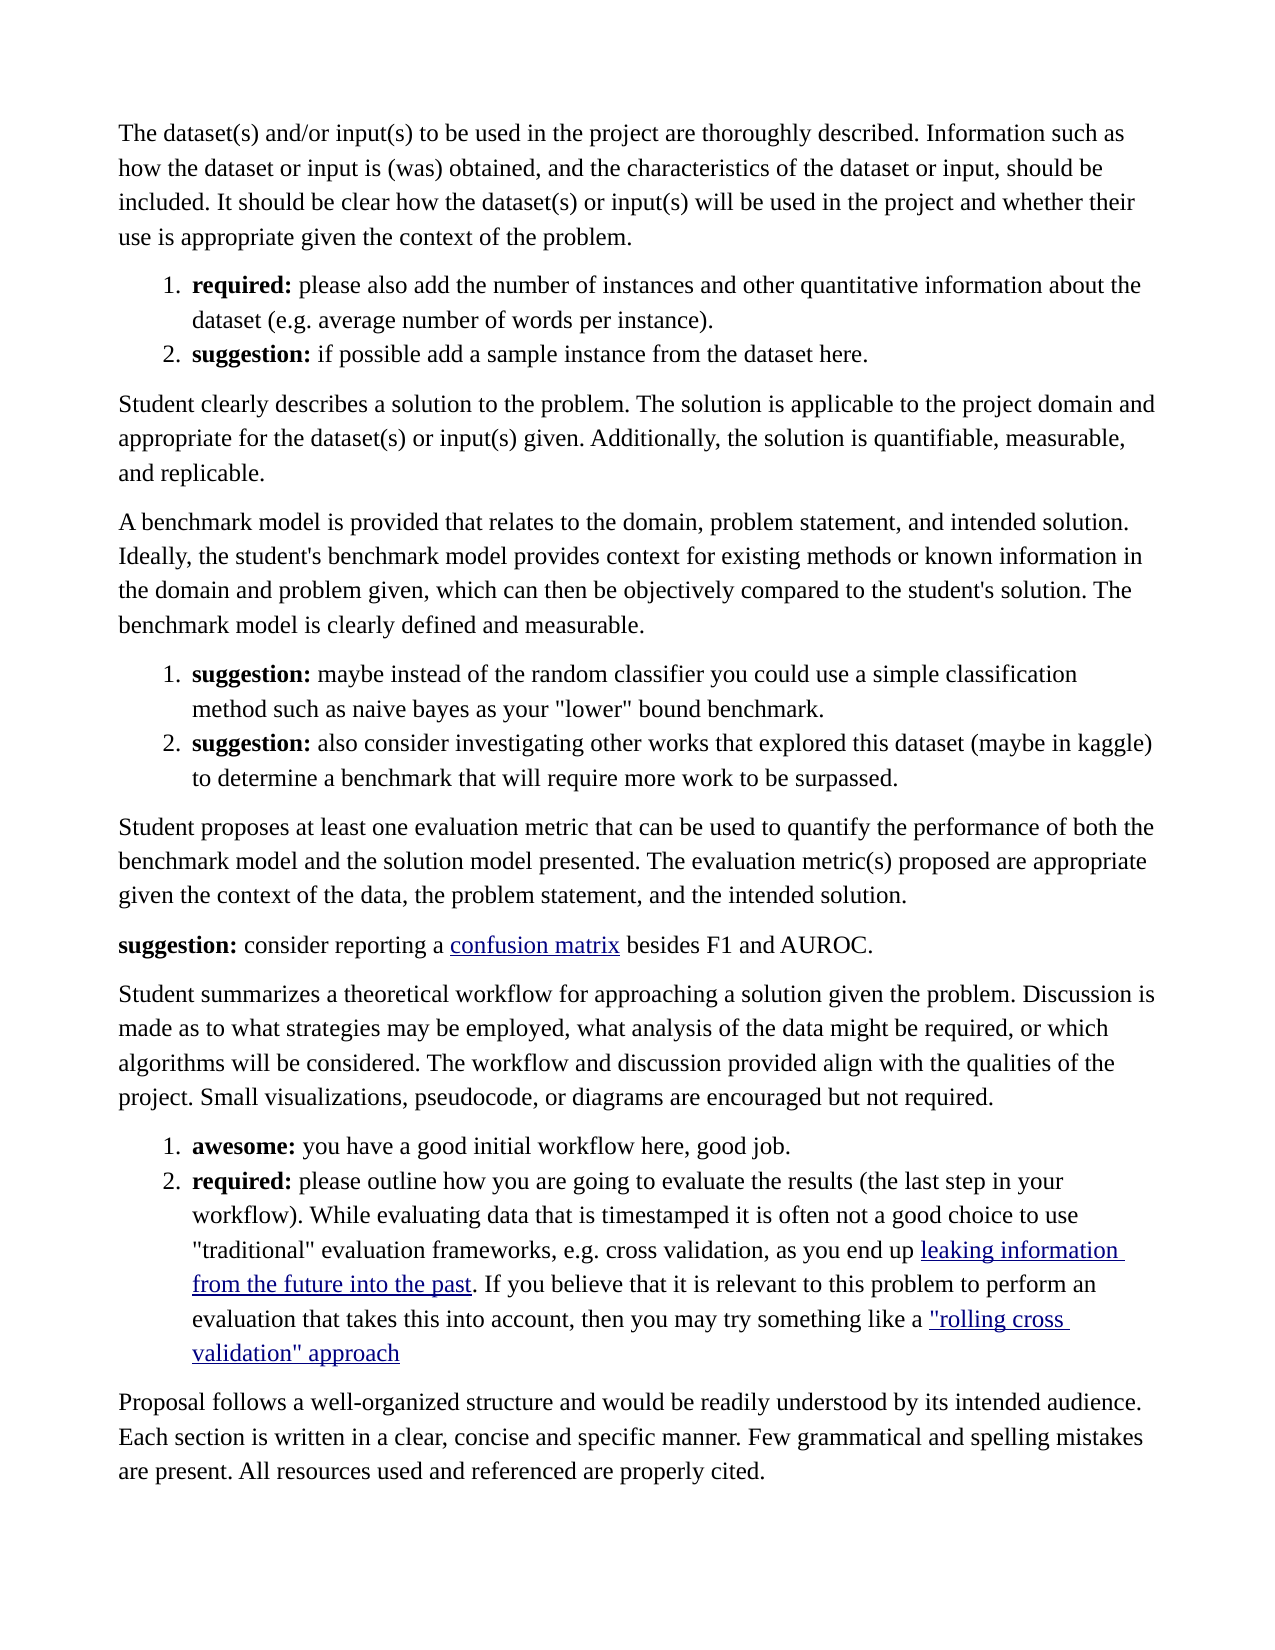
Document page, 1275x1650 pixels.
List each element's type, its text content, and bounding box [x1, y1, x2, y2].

list suggestion: also consider investigating other works that explored this dataset (maybe in kaggle) to determine a benchmark that will require more work to be surpassed. [162, 728, 1157, 791]
list required: please also add the number of instances and other quantitative information about the dataset (e.g. average number of words per instance). [162, 271, 1157, 334]
text Student proposes at least one evaluation metric that can be used to quantify the performance of both the benchmark model and the solution model presented. The evaluation metric(s) proposed are appropriate given the context of the data, the problem statement, and the intended solution. [118, 812, 1157, 909]
list suggestion: maybe instead of the random classifier you could use a simple classification method such as naive bayes as your "lower" bound benchmark. [162, 659, 1157, 722]
text Student summarizes a theoretical workflow for approaching a solution given the problem. Discussion is made as to what strategies may be employed, what analysis of the data might be required, or which algorithms will be considered. The workflow and discussion provided align with the qualities of the project. Small visualizations, pseudocode, or diagrams are encouraged but not required. [118, 979, 1157, 1111]
list required: please outline how you are going to evaluate the results (the last step in your workflow). While evaluating data that is timestamped it is often not a good choice to use "traditional" evaluation frameworks, e.g. cross validation, as you end up leaking information from the future into the past. If you believe that it is relevant to this problem to perform an evaluation that takes this into account, then you may try something like a "rolling cross validation" approach [162, 1166, 1157, 1367]
text A benchmark model is provided that relates to the domain, problem statement, and intended solution. Ideally, the student's benchmark model provides context for existing methods or known information in the domain and problem given, which can then be objectively compared to the student's solution. The benchmark model is clearly defined and measurable. [118, 507, 1157, 639]
text The dataset(s) and/or input(s) to be used in the project are thoroughly described. Information such as how the dataset or input is (was) obtained, and the characteristics of the dataset or input, should be included. It should be clear how the dataset(s) or input(s) will be used in the project and whether their use is appropriate given the context of the problem. [118, 118, 1157, 250]
text Proposal follows a well-organized structure and would be readily understood by its intended audience. Each section is written in a clear, concise and specific manner. Few grammatical and spelling mistakes are present. All resources used and referenced are properly cited. [118, 1387, 1157, 1485]
list awesome: you have a good initial workflow here, good job. [162, 1131, 1157, 1160]
list suggestion: if possible add a sample instance from the dataset here. [162, 339, 1157, 368]
text Student clearly describes a solution to the problem. The solution is applicable to the project domain and appropriate for the dataset(s) or input(s) given. Additionally, the solution is quantifiable, measurable, and replicable. [118, 389, 1157, 486]
text suggestion: consider reporting a confusion matrix besides F1 and AUROC. [118, 930, 1157, 958]
